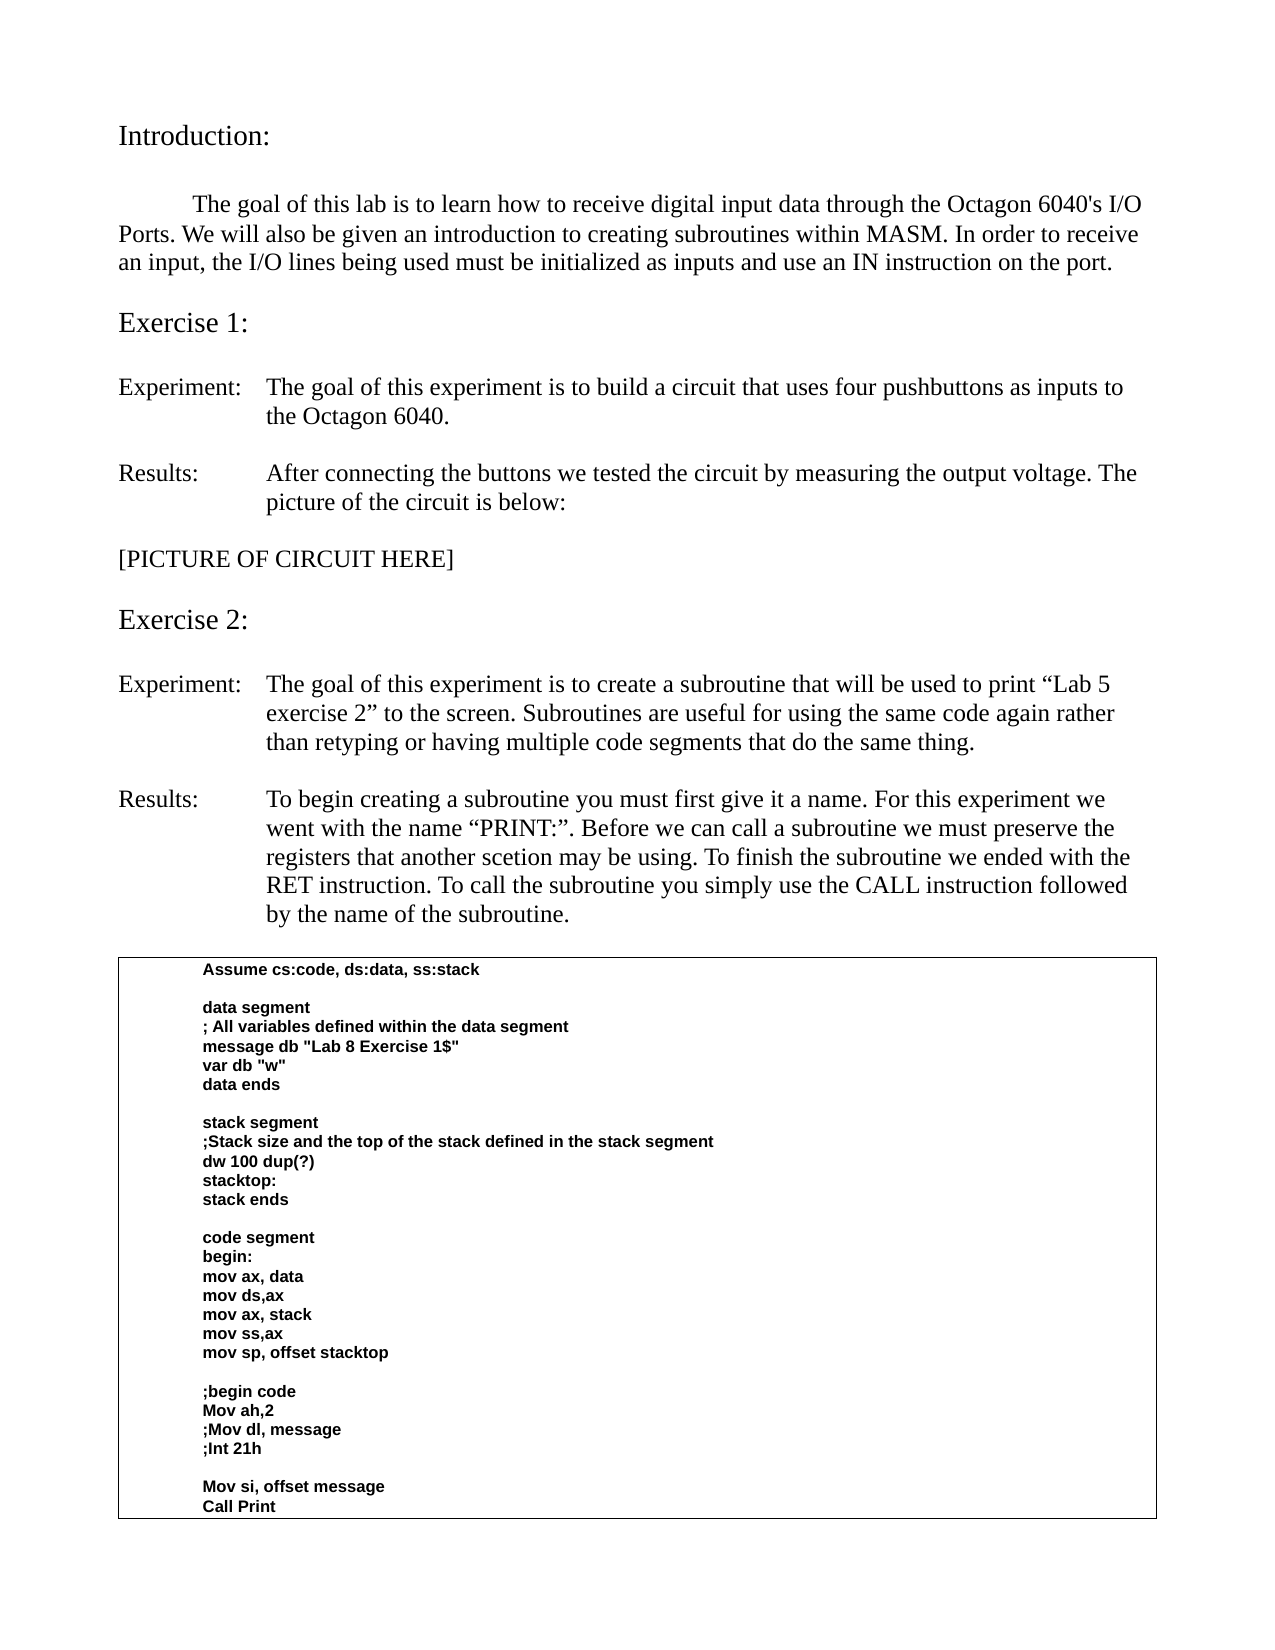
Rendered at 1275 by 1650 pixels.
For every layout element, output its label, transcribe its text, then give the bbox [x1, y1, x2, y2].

text var db "w" [119, 1052, 1156, 1072]
text dw 100 dup(?) [119, 1148, 1156, 1167]
text data segment [119, 995, 1156, 1014]
text stacktop: [119, 1167, 1156, 1187]
text Call Print [119, 1493, 1156, 1518]
text mov ss,ax [119, 1321, 1156, 1340]
text begin: [119, 1244, 1156, 1263]
text Experiment: The goal of this experiment is to create a subroutine that will be used to print “Lab 5 exercise 2” to the screen. Subroutines are useful for using the same code again rather than retyping or having multiple code segments that do the same thing. [118, 669, 1157, 755]
text stack segment [119, 1110, 1156, 1129]
text mov ds,ax [119, 1282, 1156, 1302]
text Exercise 2: [118, 602, 1157, 636]
text ;Mov dl, message [119, 1417, 1156, 1436]
text mov sp, offset stacktop [119, 1340, 1156, 1362]
text Experiment: The goal of this experiment is to build a circuit that uses four pushbuttons as inputs to the Octagon 6040. [118, 372, 1157, 429]
text message db "Lab 8 Exercise 1$" [119, 1033, 1156, 1052]
text Mov ah,2 [119, 1397, 1156, 1417]
text Results: After connecting the buttons we tested the circuit by measuring the output voltage. The picture of the circuit is below: [118, 458, 1157, 516]
text stack ends [119, 1187, 1156, 1209]
text ;begin code [119, 1378, 1156, 1397]
text code segment [119, 1225, 1156, 1244]
text mov ax, data [119, 1263, 1156, 1282]
text Exercise 1: [118, 305, 1157, 338]
text ;Stack size and the top of the stack defined in the stack segment [119, 1129, 1156, 1148]
text ; All variables defined within the data segment [119, 1014, 1156, 1033]
text ;Int 21h [119, 1436, 1156, 1458]
text The goal of this lab is to learn how to receive digital input data through the Octagon 6040's I/O Ports. We will also be given an introduction to creating subroutines within MASM. In order to receive an input, the I/O lines being used must be initialized as inputs and use an IN instruction on the port. [118, 185, 1157, 276]
text Mov si, offset message [119, 1474, 1156, 1493]
text data ends [119, 1072, 1156, 1094]
text Introduction: [118, 118, 1157, 152]
text Assume cs:code, ds:data, ss:stack [119, 958, 1156, 979]
text [PICTURE OF CIRCUIT HERE] [118, 544, 1157, 573]
text mov ax, stack [119, 1302, 1156, 1321]
text Results: To begin creating a subroutine you must first give it a name. For this experiment we went with the name “PRINT:”. Before we can call a subroutine we must preserve the registers that another scetion may be using. To finish the subroutine we ended with the RET instruction. To call the subroutine you simply use the CALL instruction followed by the name of the subroutine. [118, 784, 1157, 928]
